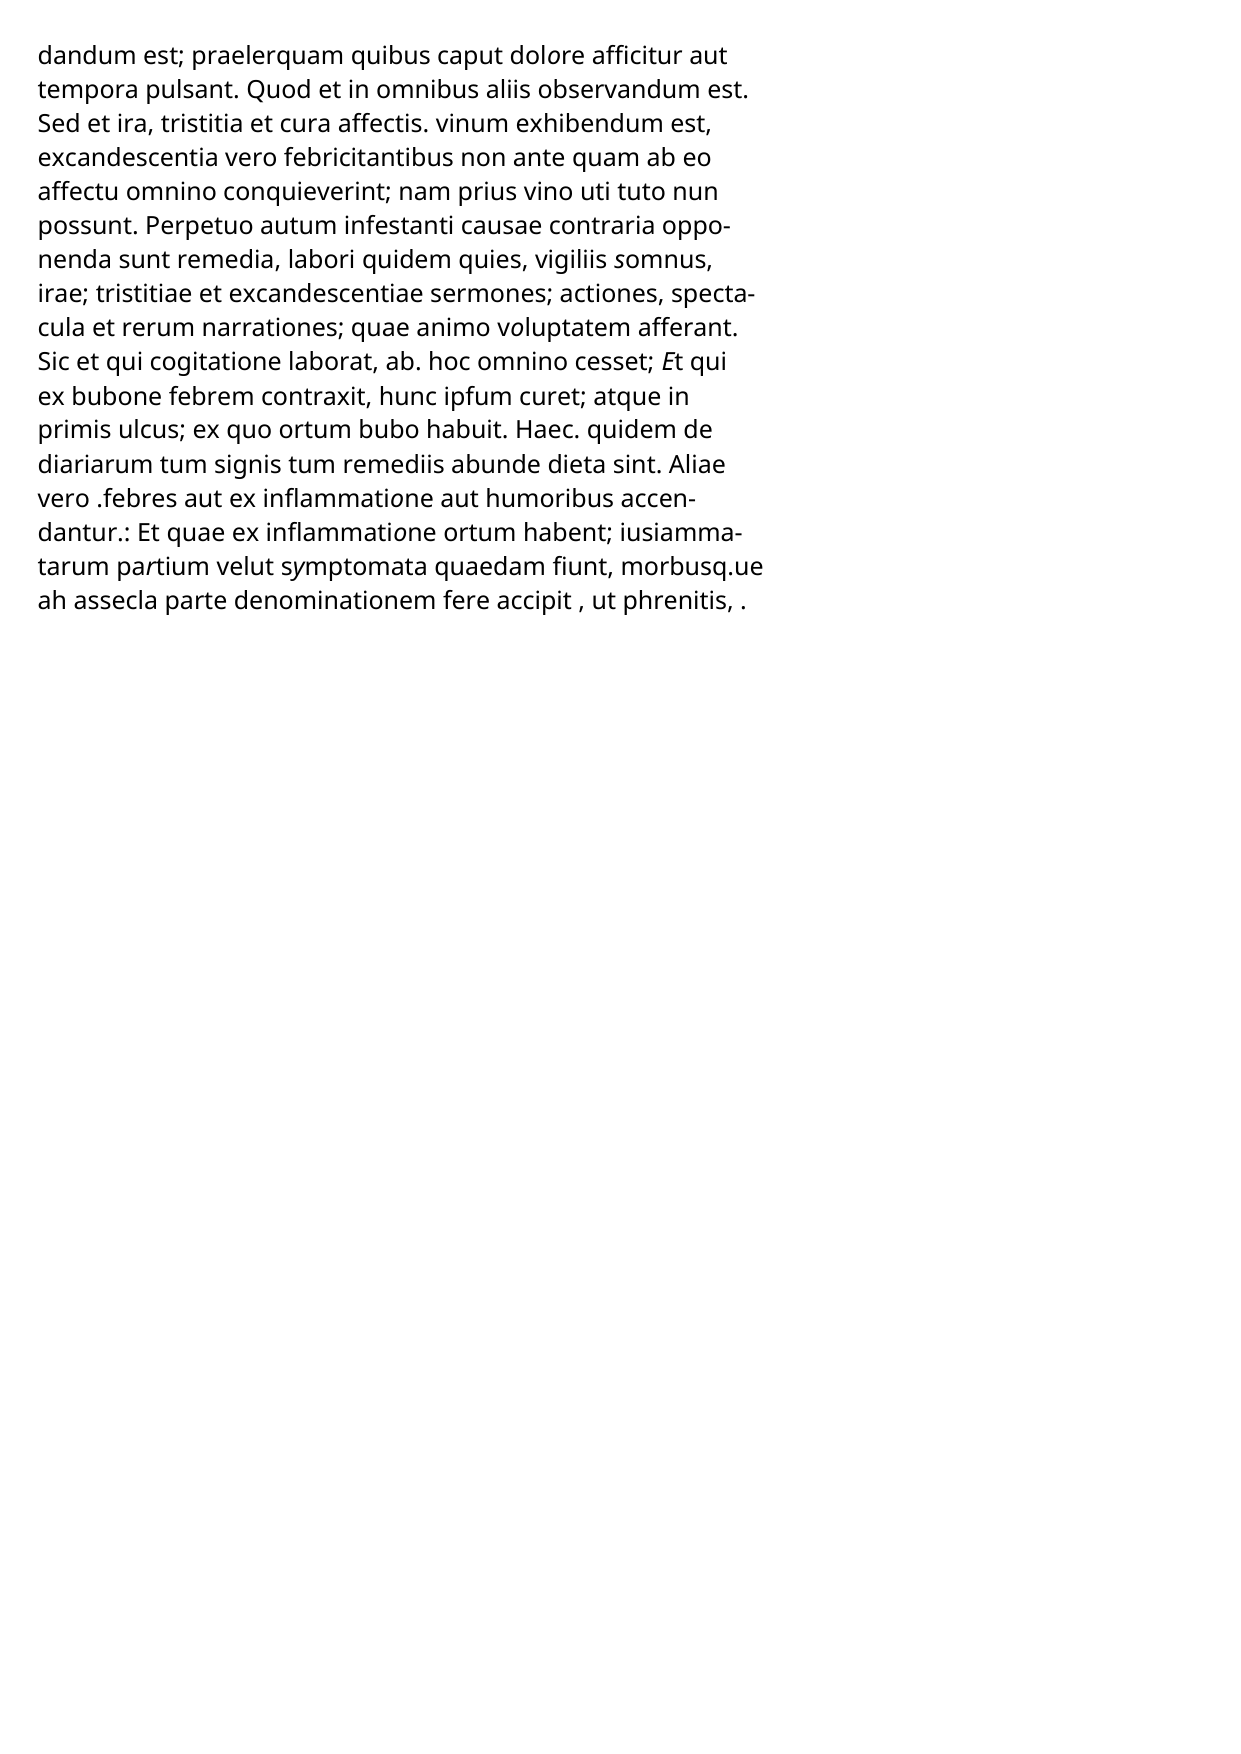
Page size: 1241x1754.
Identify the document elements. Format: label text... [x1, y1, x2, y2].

text dandum est; praelerquam quibus caput dolore afficitur aut tempora pulsant. Quod et in omnibus aliis observandum est. Sed et ira, tristitia et cura affectis. vinum exhibendum est, excandescentia vero febricitantibus non ante quam ab eo affectu omnino conquieverint; nam prius vino uti tuto nun possunt. Perpetuo autum infestanti causae contraria oppo- nenda sunt remedia, labori quidem quies, vigiliis somnus, irae; tristitiae et excandescentiae sermones; actiones, specta- cula et rerum narrationes; quae animo voluptatem afferant. Sic et qui cogitatione laborat, ab. hoc omnino cesset; Et qui ex bubone febrem contraxit, hunc ipfum curet; atque in primis ulcus; ex quo ortum bubo habuit. Haec. quidem de diariarum tum signis tum remediis abunde dieta sint. Aliae vero .febres aut ex inflammatione aut humoribus accen- dantur.: Et quae ex inflammatione ortum habent; iusiamma- tarum partium velut symptomata quaedam fiunt, morbusq.ue ah assecla parte denominationem fere accipit , ut phrenitis, . [37, 37, 1203, 617]
